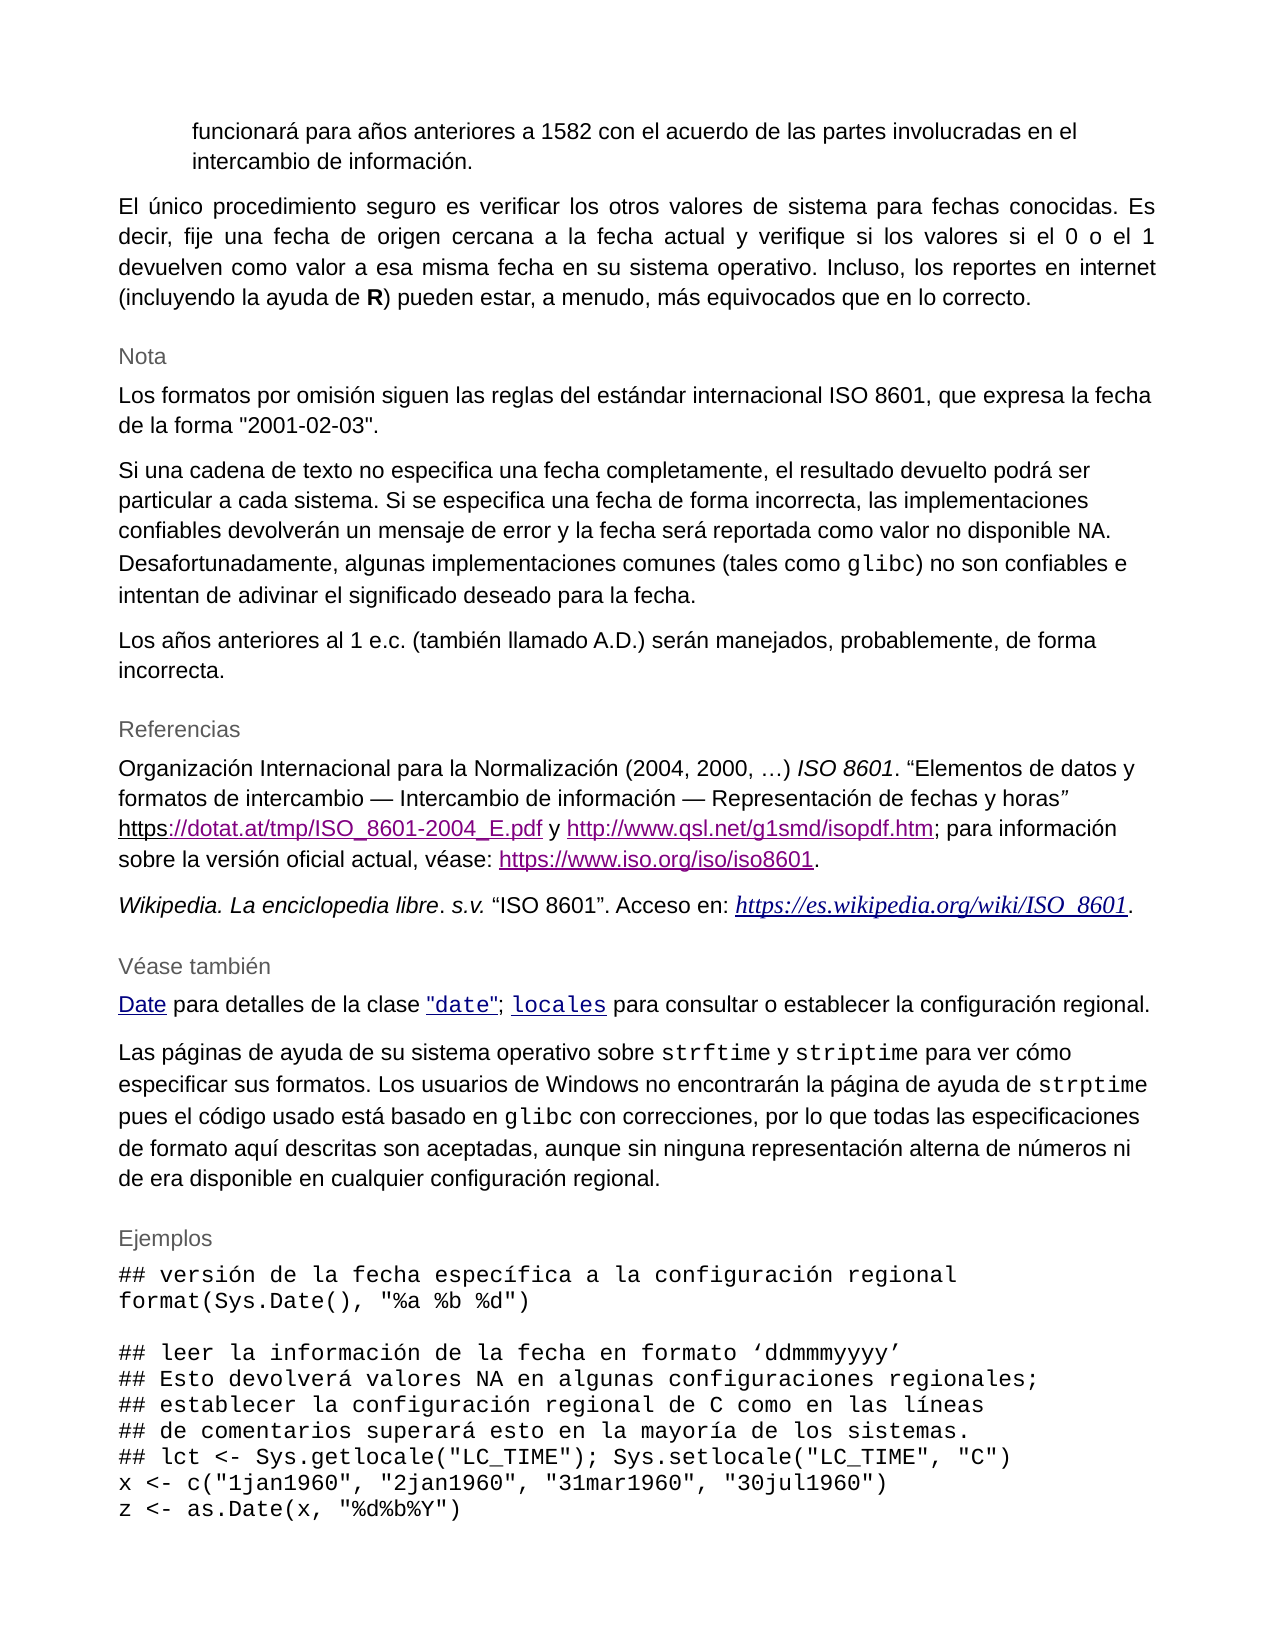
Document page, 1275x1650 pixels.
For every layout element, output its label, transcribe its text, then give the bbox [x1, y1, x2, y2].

subtitle Nota [118, 343, 1157, 369]
text ## Esto devolverá valores NA en algunas configuraciones regionales; [118, 1367, 1157, 1393]
text Los formatos por omisión siguen las reglas del estándar internacional ISO 8601, que expresa la fecha de la forma "2001-02-03". [118, 382, 1157, 438]
text Organización Internacional para la Normalización (2004, 2000, …) ISO 8601. “Elementos de datos y formatos de intercambio — Intercambio de información — Representación de fechas y horas” https://dotat.at/tmp/ISO_8601-2004_E.pdf y http://www.qsl.net/g1smd/isopdf.htm; para información sobre la versión oficial actual, véase: https://www.iso.org/iso/iso8601. [118, 755, 1157, 872]
text Wikipedia. La enciclopedia libre. s.v. “ISO 8601”. Acceso en: https://es.wikipedia.org/wiki/ISO_8601. [118, 890, 1157, 919]
text Los años anteriores al 1 e.c. (también llamado A.D.) serán manejados, probablemente, de forma incorrecta. [118, 627, 1157, 683]
text z <- as.Date(x, "%d%b%Y") [118, 1497, 1157, 1523]
subtitle Ejemplos [118, 1225, 1157, 1251]
text El único procedimiento seguro es verificar los otros valores de sistema para fechas conocidas. Es decir, fije una fecha de origen cercana a la fecha actual y verifique si los valores si el 0 o el 1 devuelven como valor a esa misma fecha en su sistema operativo. Incluso, los reportes en internet (incluyendo la ayuda de R) pueden estar, a menudo, más equivocados que en lo correcto. [118, 193, 1157, 310]
text ## de comentarios superará esto en la mayoría de los sistemas. [118, 1419, 1157, 1445]
text Si una cadena de texto no especifica una fecha completamente, el resultado devuelto podrá ser particular a cada sistema. Si se especifica una fecha de forma incorrecta, las implementaciones confiables devolverán un mensaje de error y la fecha será reportada como valor no disponible NA. Desafortunadamente, algunas implementaciones comunes (tales como glibc) no son confiables e intentan de adivinar el significado deseado para la fecha. [118, 457, 1157, 608]
text Las páginas de ayuda de su sistema operativo sobre strftime y striptime para ver cómo especificar sus formatos. Los usuarios de Windows no encontrarán la página de ayuda de strptime pues el código usado está basado en glibc con correcciones, por lo que todas las especificaciones de formato aquí descritas son aceptadas, aunque sin ninguna representación alterna de números ni de era disponible en cualquier configuración regional. [118, 1038, 1157, 1192]
subtitle Véase también [118, 953, 1157, 979]
text ## lct <- Sys.getlocale("LC_TIME"); Sys.setlocale("LC_TIME", "C") [118, 1445, 1157, 1471]
subtitle Referencias [118, 716, 1157, 742]
text Date para detalles de la clase "date"; locales para consultar o establecer la configuración regional. [118, 991, 1157, 1020]
text ## versión de la fecha específica a la configuración regional [118, 1263, 1157, 1289]
text ## leer la información de la fecha en formato ‘ddmmmyyyy’ [118, 1341, 1157, 1367]
text ## establecer la configuración regional de C como en las líneas [118, 1393, 1157, 1419]
text format(Sys.Date(), "%a %b %d") [118, 1289, 1157, 1315]
list funcionará para años anteriores a 1582 con el acuerdo de las partes involucradas en el intercambio de información. [118, 118, 1157, 175]
text x <- c("1jan1960", "2jan1960", "31mar1960", "30jul1960") [118, 1471, 1157, 1497]
